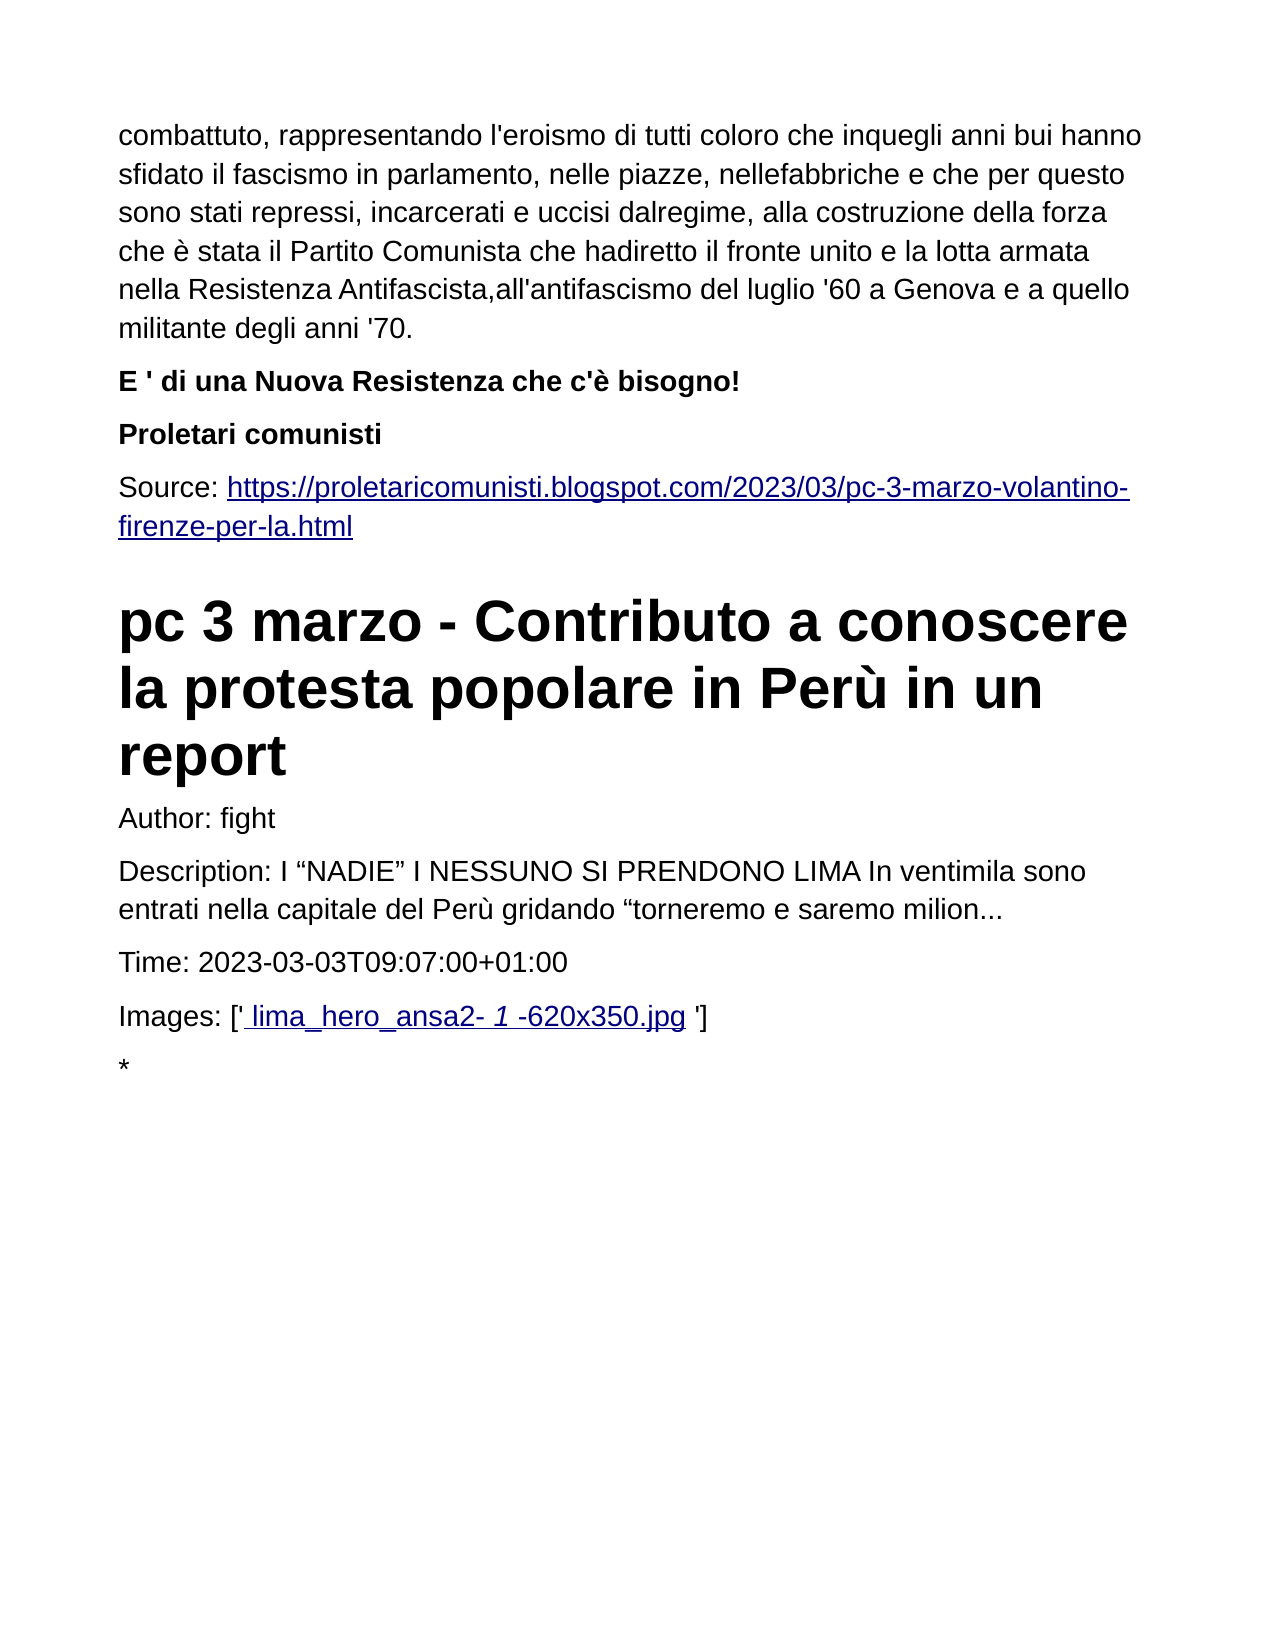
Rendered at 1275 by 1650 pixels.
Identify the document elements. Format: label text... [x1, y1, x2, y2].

text Description: I “NADIE” I NESSUNO SI PRENDONO LIMA In ventimila sono entrati nella capitale del Perù gridando “torneremo e saremo milion... [118, 854, 1157, 926]
text E ' di una Nuova Resistenza che c'è bisogno! [118, 364, 1157, 397]
subtitle pc 3 marzo - Contributo a conoscere la protesta popolare in Perù in un report [118, 587, 1157, 788]
text Time: 2023-03-03T09:07:00+01:00 [118, 945, 1157, 979]
text Source: https://proletaricomunisti.blogspot.com/2023/03/pc-3-marzo-volantino-firenze-per-la.html [118, 470, 1157, 542]
text combattuto, rappresentando l'eroismo di tutti coloro che inquegli anni bui hanno sfidato il fascismo in parlamento, nelle piazze, nellefabbriche e che per questo sono stati repressi, incarcerati e uccisi dalregime, alla costruzione della forza che è stata il Partito Comunista che hadiretto il fronte unito e la lotta armata nella Resistenza Antifascista,all'antifascismo del luglio '60 a Genova e a quello militante degli anni '70. [118, 118, 1157, 344]
text Author: fight [118, 801, 1157, 834]
text * [118, 1052, 1157, 1085]
text Proletari comunisti [118, 417, 1157, 451]
text Images: [' lima_hero_ansa2- 1 -620x350.jpg '] [118, 998, 1157, 1032]
